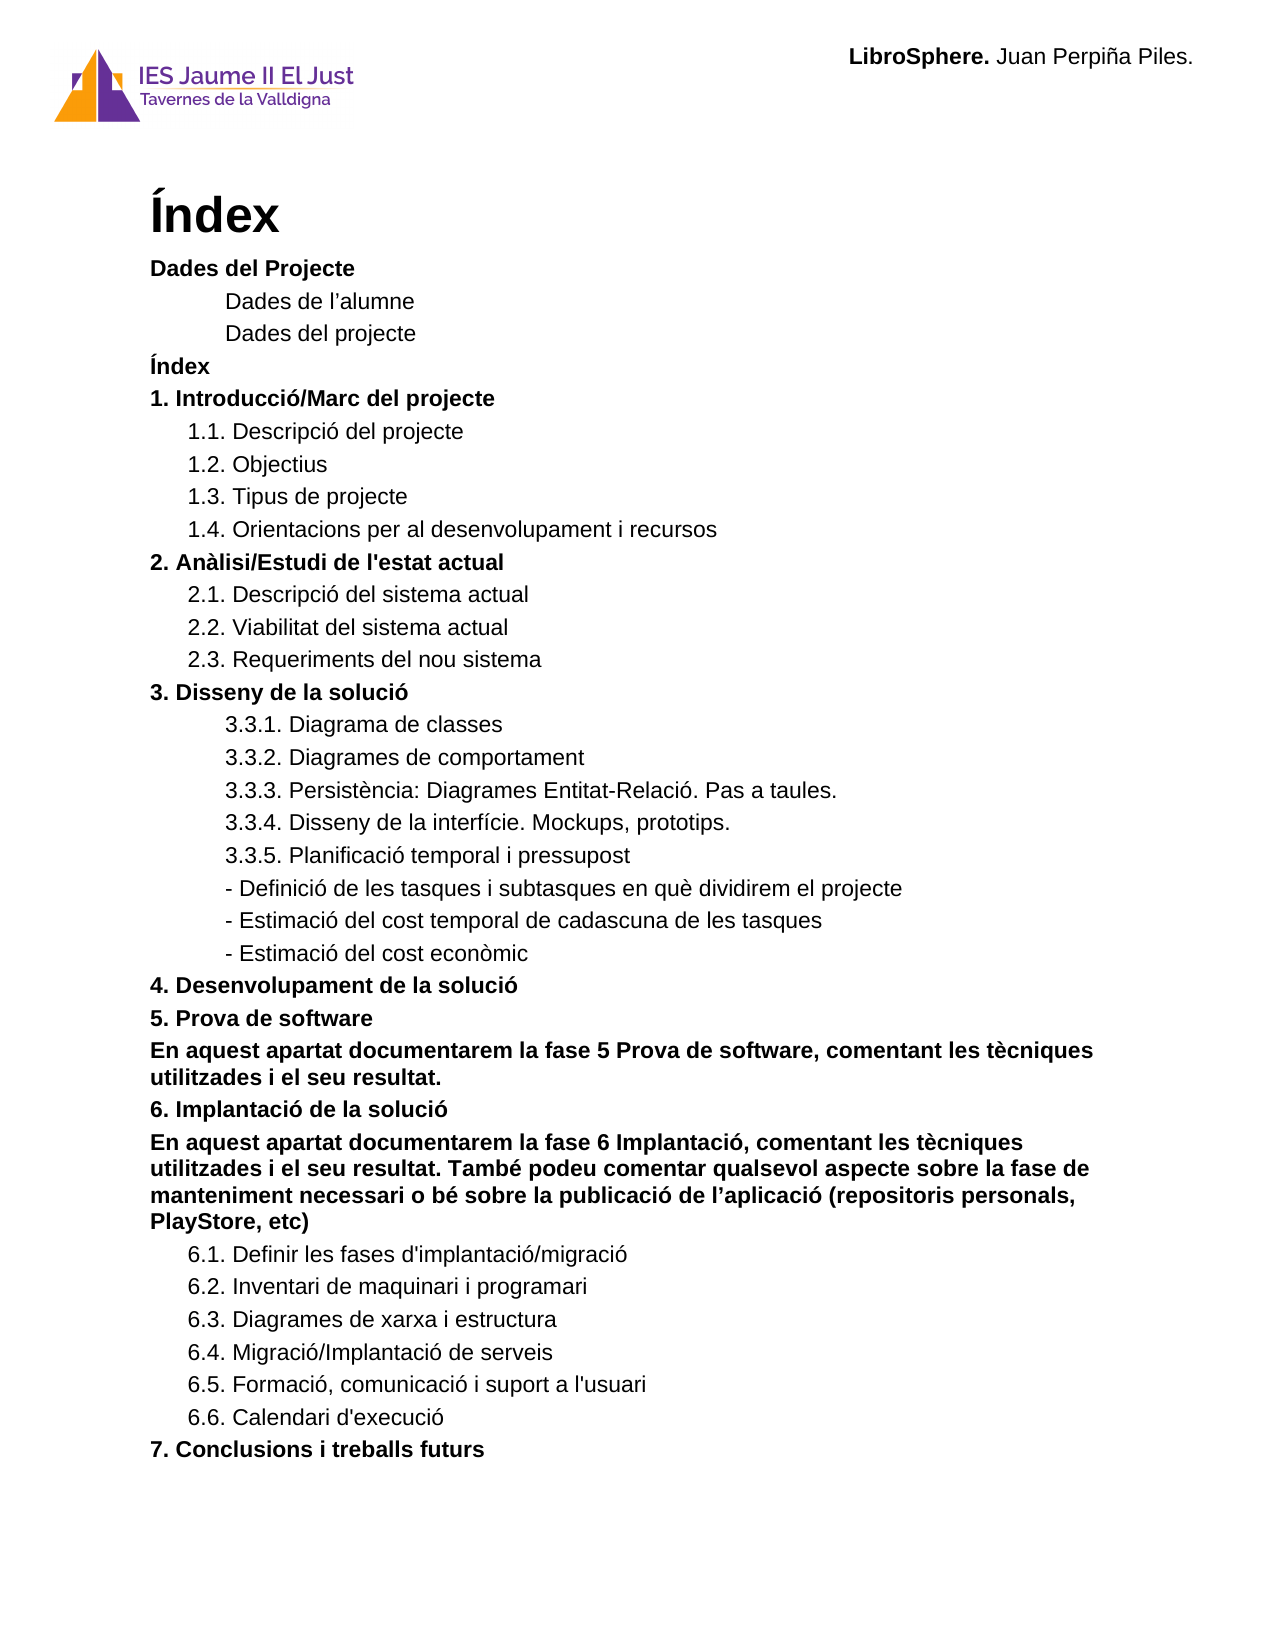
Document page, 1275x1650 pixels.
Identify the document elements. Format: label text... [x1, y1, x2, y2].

text 1.3. Tipus de projecte 2 [187, 483, 1125, 509]
text Índex 2 [150, 353, 1125, 379]
text - Definició de les tasques i subtasques en què dividirem el projecte 5 [225, 874, 1125, 901]
text 3.3.3. Persistència: Diagrames Entitat-Relació. Pas a taules. 5 [225, 777, 1125, 803]
text Dades del Projecte 1 [150, 255, 1125, 281]
text 1.2. Objectius 2 [187, 451, 1125, 477]
text Dades de l’alumne 1 [225, 288, 1125, 314]
text 6. Implantació de la solució 6 [150, 1096, 1125, 1123]
subtitle Índex [150, 185, 1124, 242]
text 6.4. Migració/Implantació de serveis 8 [187, 1338, 1125, 1365]
text 7. Conclusions i treballs futurs [150, 1436, 1125, 1463]
text 4. Desenvolupament de la solució 6 [150, 972, 1125, 999]
text 6.2. Inventari de maquinari i programari 7 [187, 1273, 1125, 1300]
text 2. Anàlisi/Estudi de l'estat actual 4 [150, 548, 1125, 575]
text - Estimació del cost temporal de cadascuna de les tasques 5 [225, 907, 1125, 933]
picture [50, 42, 354, 129]
text 3.3.1. Diagrama de classes 5 [225, 711, 1125, 738]
text 6.1. Definir les fases d'implantació/migració 7 [187, 1241, 1125, 1267]
text 3.3.5. Planificació temporal i pressupost 5 [225, 842, 1125, 868]
text 2.2. Viabilitat del sistema actual 4 [187, 614, 1125, 640]
text En aquest apartat documentarem la fase 6 Implantació, comentant les tècniques utilitzades i el seu resultat. També podeu comentar qualsevol aspecte sobre la fase de manteniment necessari o bé sobre la publicació de l’aplicació (repositoris personals, PlayStore, etc) 6 [150, 1129, 1125, 1234]
text 2.3. Requeriments del nou sistema 4 [187, 646, 1125, 673]
text 1.1. Descripció del projecte 2 [187, 418, 1125, 444]
text En aquest apartat documentarem la fase 5 Prova de software, comentant les tècniques utilitzades i el seu resultat. 6 [150, 1037, 1125, 1090]
text 3.3.2. Diagrames de comportament 5 [225, 744, 1125, 770]
text 1.4. Orientacions per al desenvolupament i recursos 2 [187, 516, 1125, 542]
text 5. Prova de software 6 [150, 1005, 1125, 1031]
text - Estimació del cost econòmic 5 [225, 940, 1125, 966]
text 6.3. Diagrames de xarxa i estructura 7 [187, 1306, 1125, 1332]
text 6.5. Formació, comunicació i suport a l'usuari 9 [187, 1371, 1125, 1397]
text 6.6. Calendari d'execució 9 [187, 1404, 1125, 1430]
text 3.3.4. Disseny de la interfície. Mockups, prototips. 5 [225, 809, 1125, 836]
text Dades del projecte 1 [225, 320, 1125, 347]
text 1. Introducció/Marc del projecte 2 [150, 385, 1125, 412]
text 2.1. Descripció del sistema actual 4 [187, 581, 1125, 607]
text 3. Disseny de la solució 4 [150, 679, 1125, 705]
